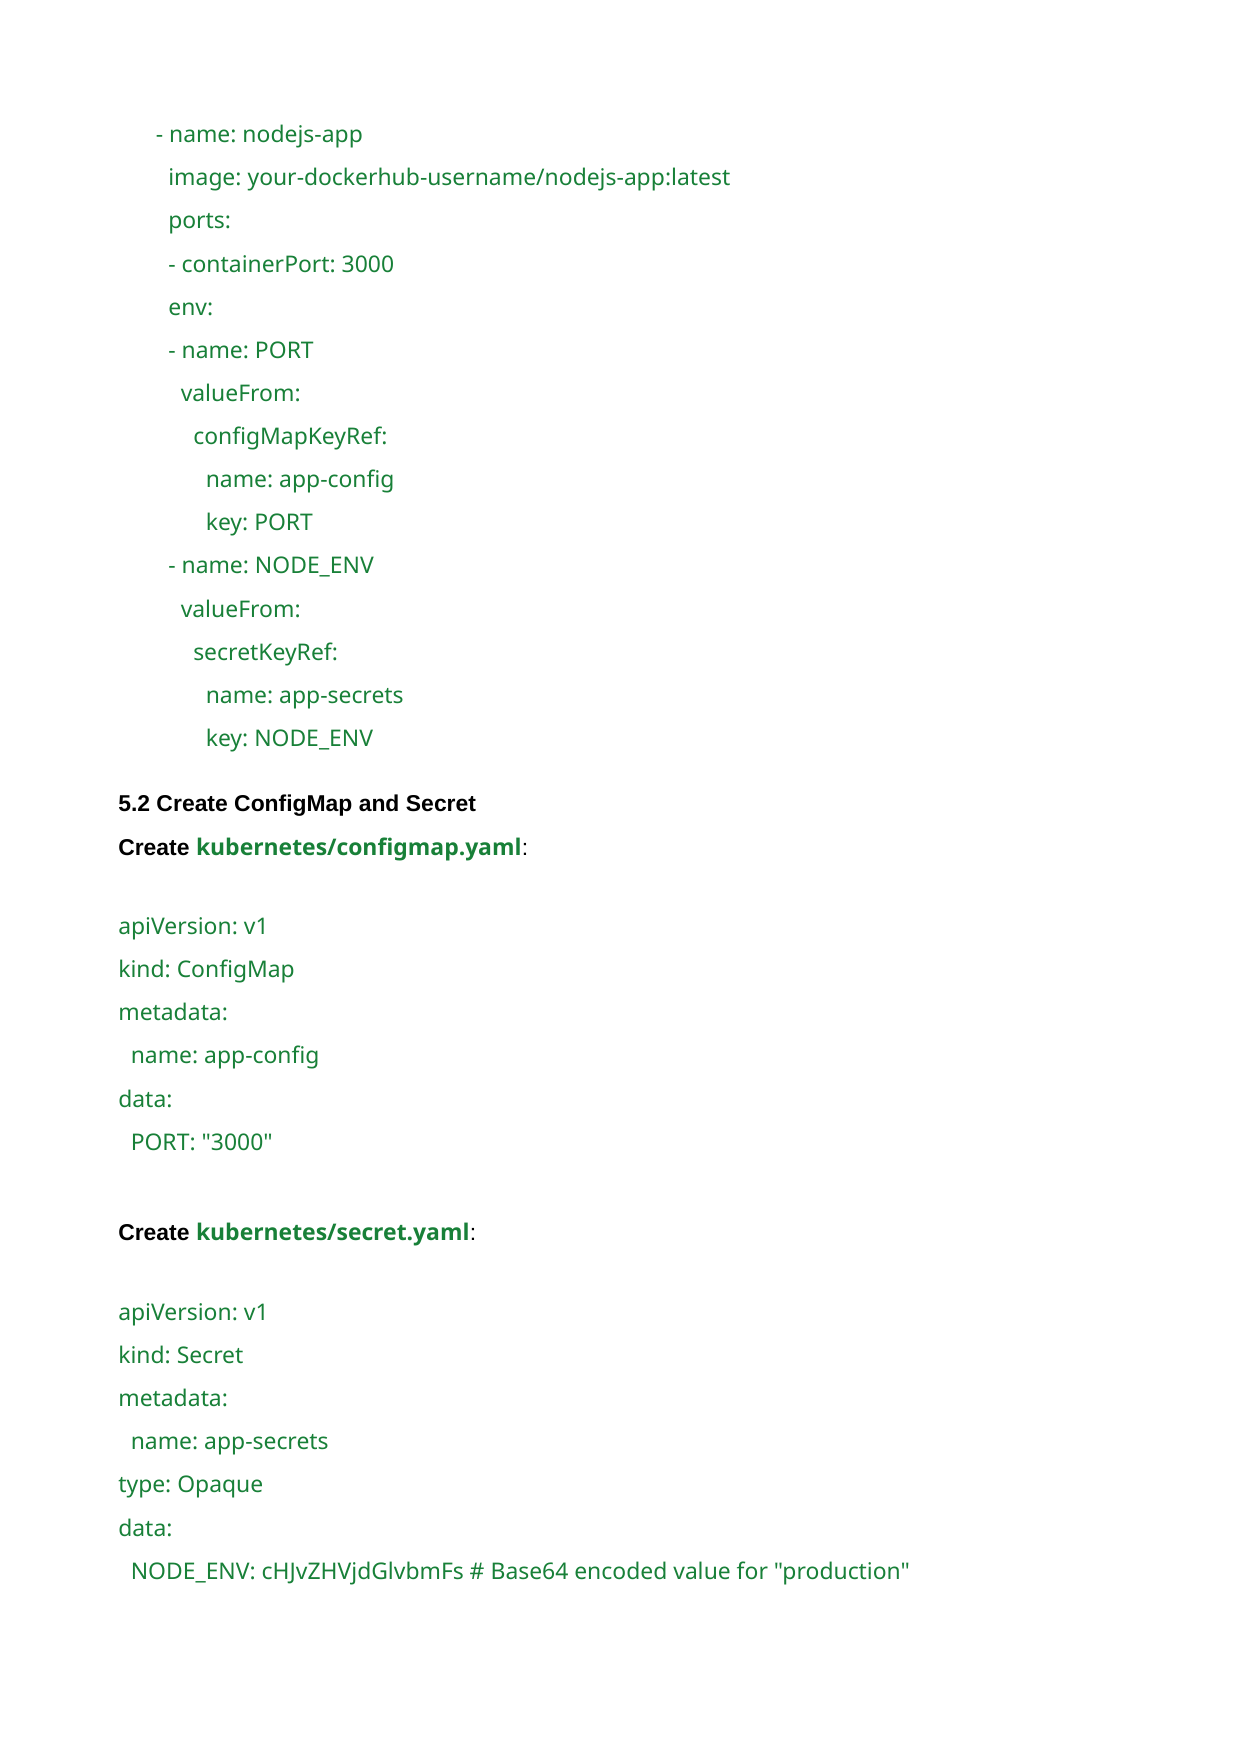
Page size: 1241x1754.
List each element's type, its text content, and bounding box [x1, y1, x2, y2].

text name: app-secrets [118, 1425, 1122, 1456]
text configMapKeyRef: [118, 420, 1122, 451]
text - containerPort: 3000 [118, 247, 1122, 279]
text key: PORT [118, 506, 1122, 537]
text - name: nodejs-app [118, 118, 1122, 149]
text PORT: "3000" [118, 1126, 1122, 1157]
text kind: Secret [118, 1339, 1122, 1370]
text Create kubernetes/secret.yaml: apiVersion: v1 [118, 1216, 1122, 1327]
text - name: NODE_ENV [118, 549, 1122, 581]
text metadata: [118, 996, 1122, 1027]
text - name: PORT [118, 334, 1122, 365]
text valueFrom: [118, 592, 1122, 624]
text Create kubernetes/configmap.yaml: apiVersion: v1 [118, 831, 1122, 941]
text name: app-config [118, 463, 1122, 494]
text secretKeyRef: [118, 636, 1122, 667]
text ports: [118, 204, 1122, 236]
text env: [118, 291, 1122, 322]
text data: [118, 1511, 1122, 1543]
text data: [118, 1082, 1122, 1114]
text NODE_ENV: cHJvZHVjdGlvbmFs # Base64 encoded value for "production" [118, 1554, 1122, 1586]
text name: app-secrets [118, 679, 1122, 710]
text kind: ConfigMap [118, 953, 1122, 984]
text key: NODE_ENV [118, 722, 1122, 753]
text image: your-dockerhub-username/nodejs-app:latest [118, 161, 1122, 192]
text name: app-config [118, 1039, 1122, 1071]
subtitle 5.2 Create ConfigMap and Secret [118, 790, 1122, 816]
text valueFrom: [118, 377, 1122, 408]
text metadata: [118, 1382, 1122, 1413]
text type: Opaque [118, 1468, 1122, 1499]
